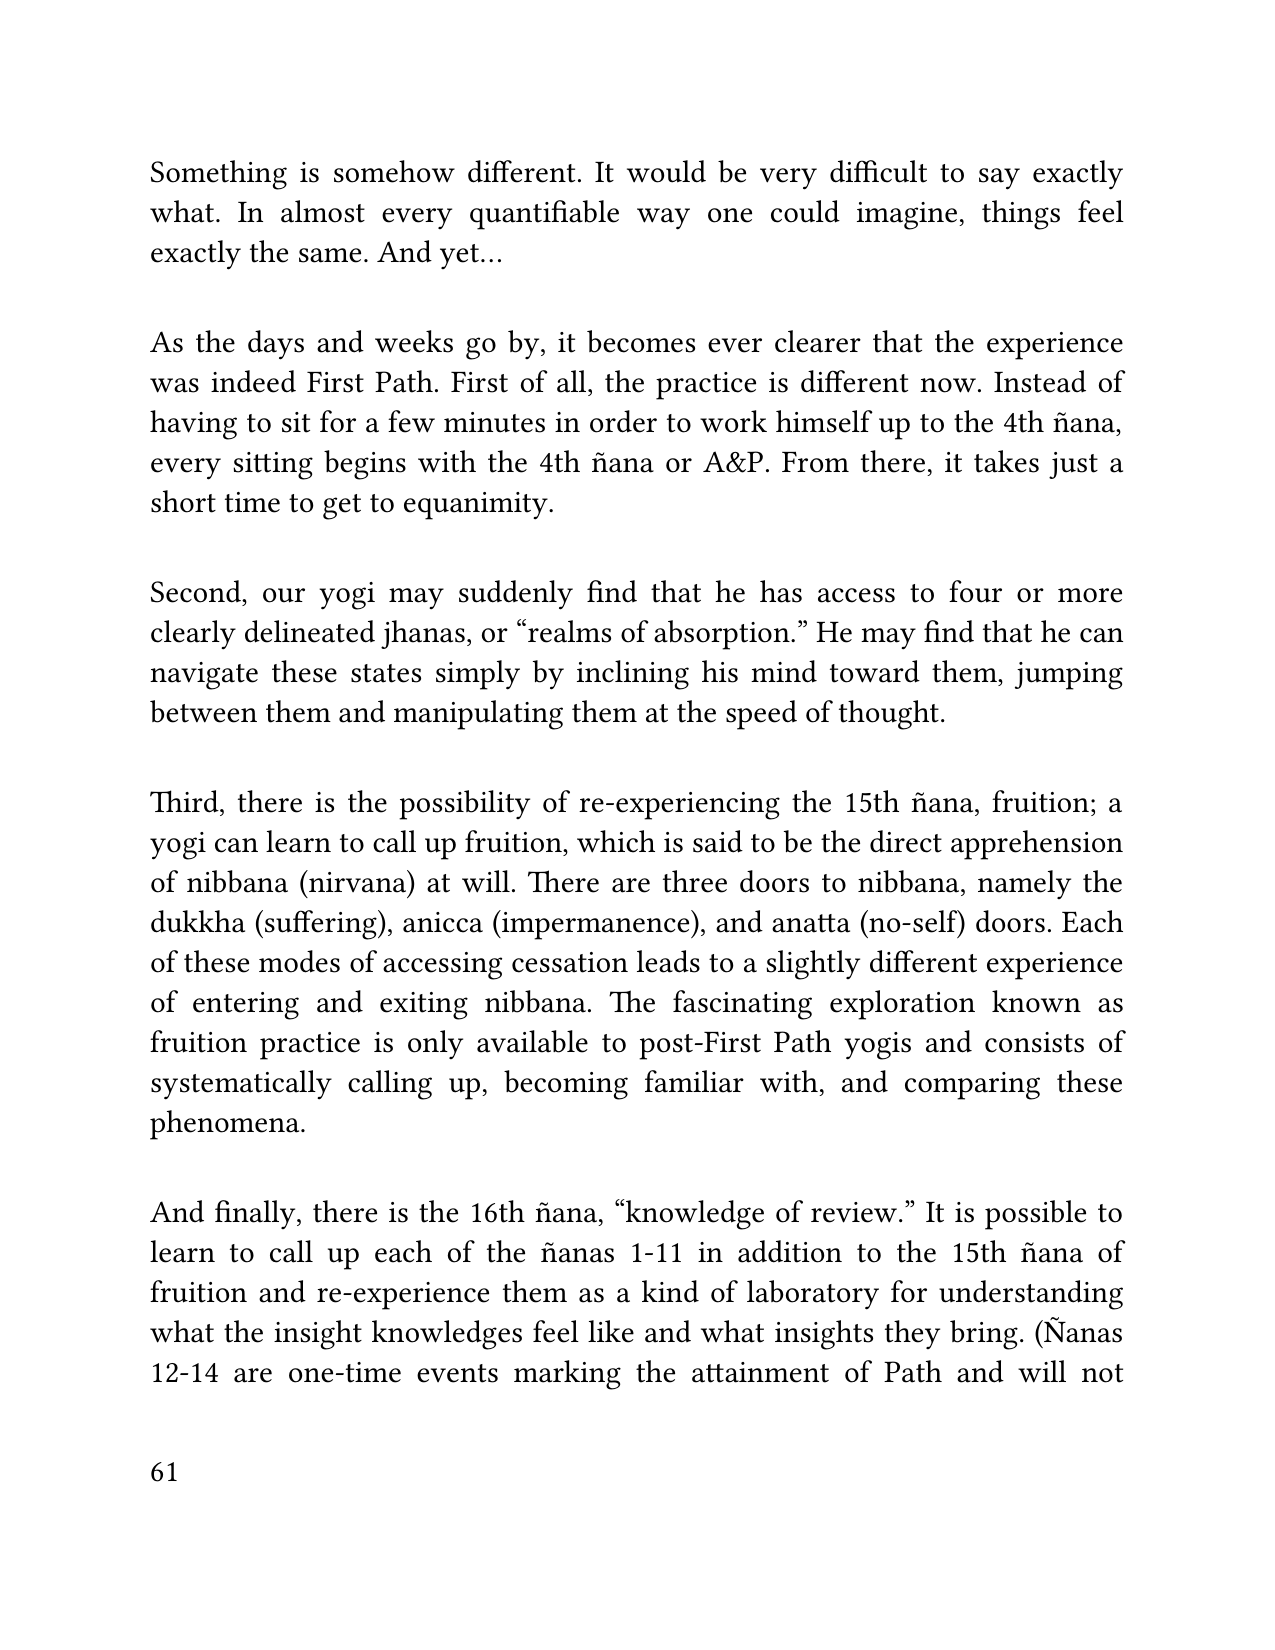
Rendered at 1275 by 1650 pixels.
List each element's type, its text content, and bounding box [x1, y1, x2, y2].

text Second, our yogi may suddenly find that he has access to four or more clearly delineated jhanas, or “realms of absorption.” He may find that he can navigate these states simply by inclining his mind toward them, jumping between them and manipulating them at the speed of thought. [150, 570, 1125, 730]
text And finally, there is the 16th ñana, “knowledge of review.” It is possible to learn to call up each of the ñanas 1-11 in addition to the 15th ñana of fruition and re-experience them as a kind of laboratory for understanding what the insight knowledges feel like and what insights they bring. (Ñanas 12-14 are one-time events marking the attainment of Path and will not [150, 1190, 1125, 1390]
text Third, there is the possibility of re-experiencing the 15th ñana, fruition; a yogi can learn to call up fruition, which is said to be the direct apprehension of nibbana (nirvana) at will. There are three doors to nibbana, namely the dukkha (suffering), anicca (impermanence), and anatta (no-self) doors. Each of these modes of accessing cessation leads to a slightly different experience of entering and exiting nibbana. The fascinating exploration known as fruition practice is only available to post-First Path yogis and consists of systematically calling up, becoming familiar with, and comparing these phenomena. [150, 780, 1125, 1140]
text Something is somehow different. It would be very difficult to say exactly what. In almost every quantifiable way one could imagine, things feel exactly the same. And yet… [150, 150, 1125, 270]
text As the days and weeks go by, it becomes ever clearer that the experience was indeed First Path. First of all, the practice is different now. Instead of having to sit for a few minutes in order to work himself up to the 4th ñana, every sitting begins with the 4th ñana or A&P. From there, it takes just a short time to get to equanimity. [150, 320, 1125, 520]
